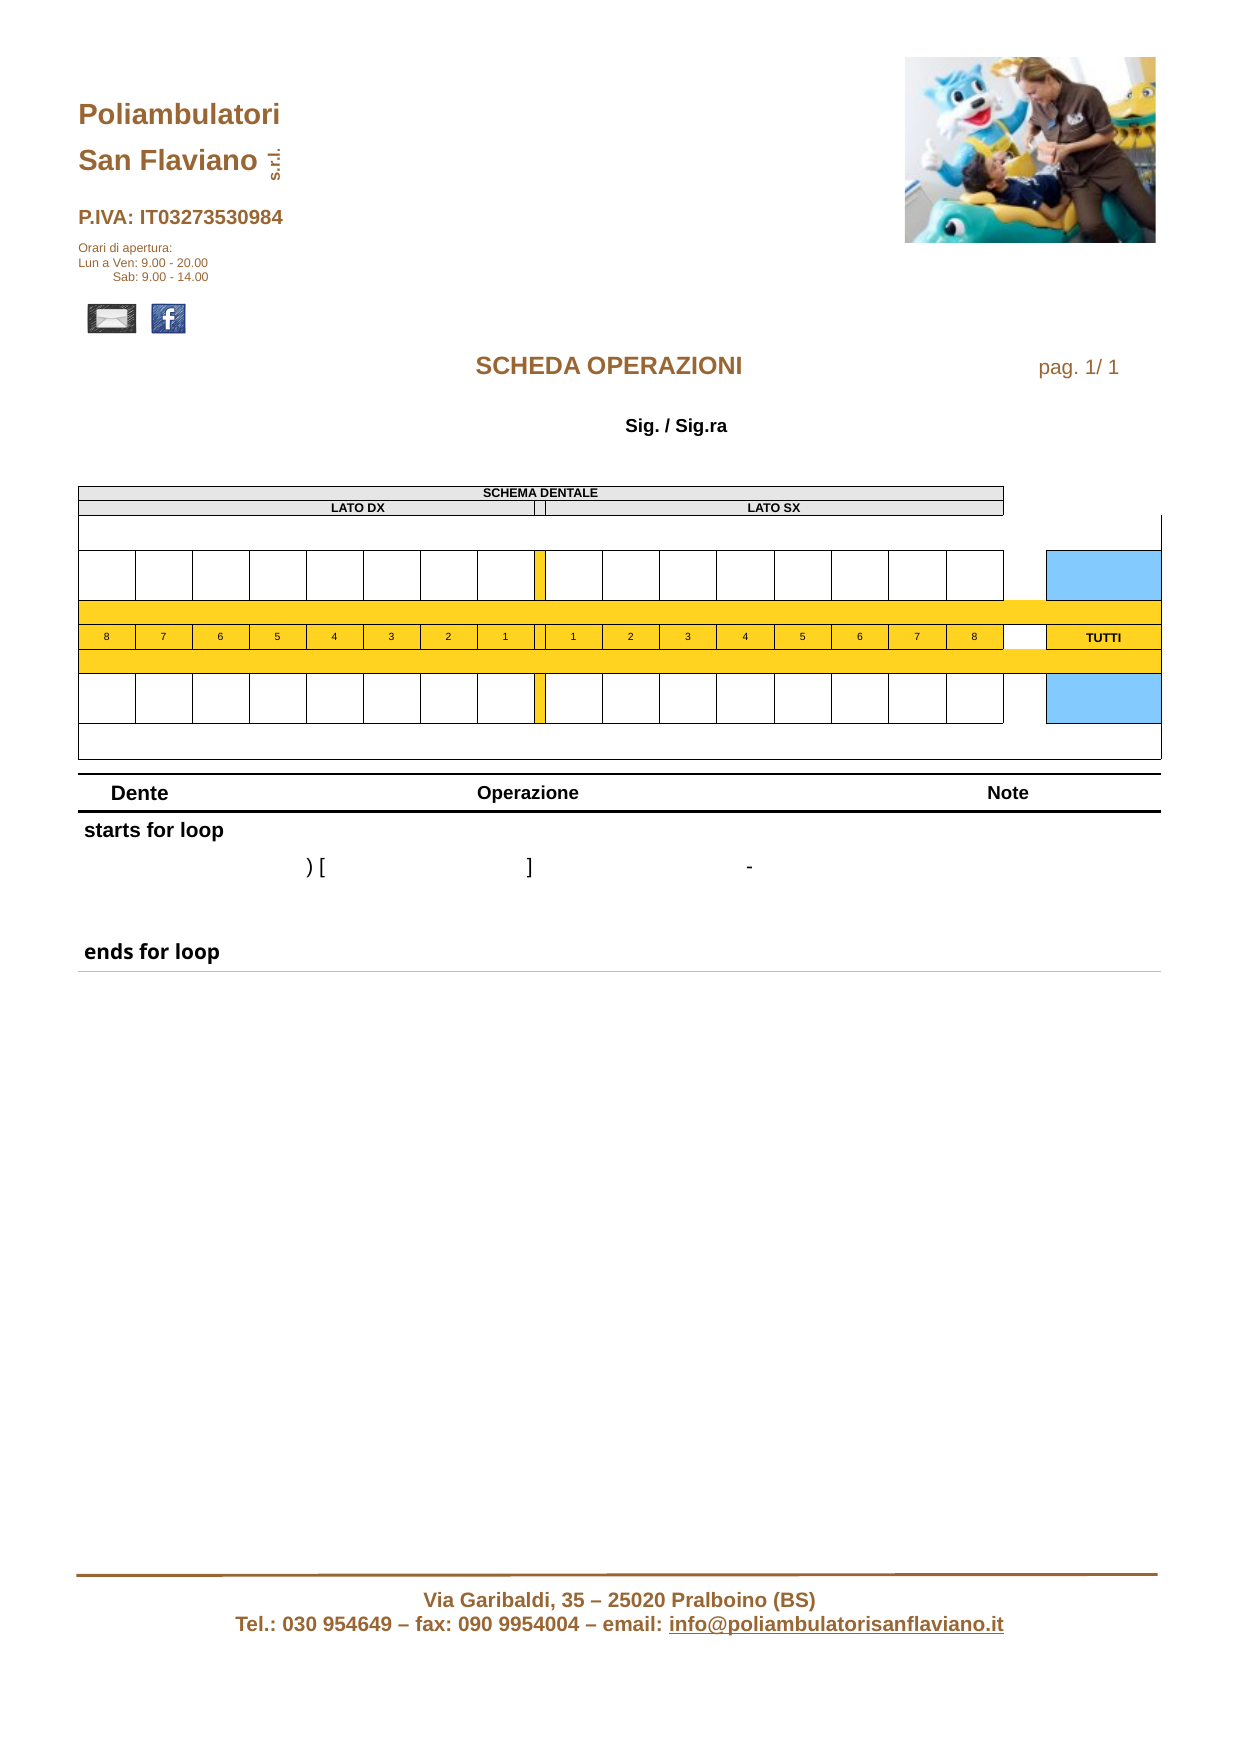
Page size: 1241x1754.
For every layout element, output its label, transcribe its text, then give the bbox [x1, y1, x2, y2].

table_header [78, 410, 619, 471]
table_cell <t[1]> [478, 674, 534, 723]
table_cell 8 [947, 625, 1003, 630]
table_cell 6 [193, 625, 249, 630]
table_cell <t[10]> [603, 551, 659, 600]
table_cell 1 [478, 642, 534, 649]
table_cell <t[1]> [478, 551, 534, 600]
table_cell <t[5]> [250, 551, 306, 600]
table_cell 3 [660, 642, 716, 649]
table_cell <for each="t in tooth_list(o.id, 'd')"> [79, 649, 1161, 673]
table_cell 7 [136, 625, 192, 630]
table_cell 4 [307, 625, 363, 630]
table_header Operazione [201, 775, 855, 810]
table_cell 5 [775, 625, 831, 630]
table_cell TUTTI [1047, 625, 1161, 649]
table_cell <t[7]> [136, 551, 192, 600]
table_cell <t[16]> [947, 674, 1003, 723]
table_cell <t[12]> [717, 551, 774, 600]
table_cell 3 [364, 642, 420, 649]
table_cell 2 [603, 625, 659, 630]
table_cell 8 [79, 642, 135, 649]
table_cell <t[3]> [364, 674, 420, 723]
table_header Dente [78, 775, 201, 810]
table_cell <get_selection_item(item,"state")> <item.note> [853, 848, 1161, 931]
table_cell <t[16]> [947, 551, 1003, 600]
table_cell <get_selection_item(item,"tooth")> [78, 848, 201, 931]
table_cell 2 [421, 625, 477, 630]
table_cell <t[10]> [603, 674, 659, 723]
table_header Note [855, 775, 1161, 810]
table_header Sig. / Sig.ra <o.name> [620, 410, 1161, 471]
table_cell <for each="t in tooth_list(o.id, 'u')"> [79, 515, 1161, 550]
table_cell <t[13]> [775, 674, 831, 723]
table_cell 1 [546, 625, 602, 630]
table_cell 2 [421, 642, 477, 649]
picture [78, 298, 192, 339]
table_cell <t[6]> [193, 674, 249, 723]
table_cell <t[4]> [307, 551, 363, 600]
table_cell <t[11]> [660, 551, 716, 600]
table_cell <t[4]> [307, 674, 363, 723]
table_cell 4 [307, 642, 363, 649]
table_cell 6 [832, 642, 888, 649]
table_cell <t[0]> [1047, 575, 1161, 600]
table_cell <t[8]> [79, 551, 135, 600]
table_cell <t[3]> [364, 551, 420, 600]
table_header starts for loop [78, 813, 1161, 848]
table_cell <t[14]> [832, 551, 888, 600]
table_cell [535, 625, 545, 630]
table_cell 4 [717, 625, 774, 630]
table_cell [1004, 674, 1046, 723]
table_cell 6 [193, 642, 249, 649]
table_cell 1 [546, 642, 602, 649]
table_cell 7 [889, 625, 946, 630]
table_cell <t[7]> [136, 674, 192, 723]
table_cell <item.date>) [<item.product_id.code>] <item.product_id.name> - <item.name> [201, 848, 853, 931]
table_cell 3 [660, 625, 716, 630]
table_cell <t[12]> [717, 674, 774, 723]
table_cell 6 [832, 625, 888, 630]
table_cell <t[2]> [421, 551, 477, 600]
table_cell <t[14]> [832, 674, 888, 723]
table_cell [535, 551, 545, 600]
table_cell <t[0]> [1047, 674, 1161, 723]
table_cell 7 [889, 642, 946, 649]
table_cell 1 [478, 625, 534, 630]
table_cell 8 [947, 642, 1003, 649]
table_cell ends for loop [78, 931, 1161, 971]
table_cell 5 [250, 642, 306, 649]
table_cell [1004, 625, 1046, 649]
table_cell [1004, 550, 1046, 600]
table_cell <t[15]> [889, 674, 946, 723]
table_cell 5 [775, 642, 831, 649]
table_cell 3 [364, 625, 420, 630]
table_cell <t[15]> [889, 551, 946, 600]
table_cell <t[8]> [79, 674, 135, 723]
table_cell [535, 642, 545, 649]
table_cell [535, 674, 545, 723]
table_cell 4 [717, 642, 774, 649]
table_cell 7 [136, 642, 192, 649]
table_cell </for> [79, 600, 1161, 624]
table_cell 2 [603, 642, 659, 649]
table_cell <t[0]> [1047, 551, 1161, 556]
table_cell <t[6]> [193, 551, 249, 600]
table_cell <t[5]> [250, 674, 306, 723]
table_cell <t[9]> [546, 674, 602, 723]
picture [904, 57, 1156, 243]
table_cell 8 [79, 625, 135, 630]
table_cell <t[2]> [421, 674, 477, 723]
table_cell <t[11]> [660, 674, 716, 723]
table_cell </for> [79, 723, 1161, 758]
table_cell 5 [250, 625, 306, 630]
table_cell <t[9]> [546, 551, 602, 600]
table_cell <t[13]> [775, 551, 831, 600]
